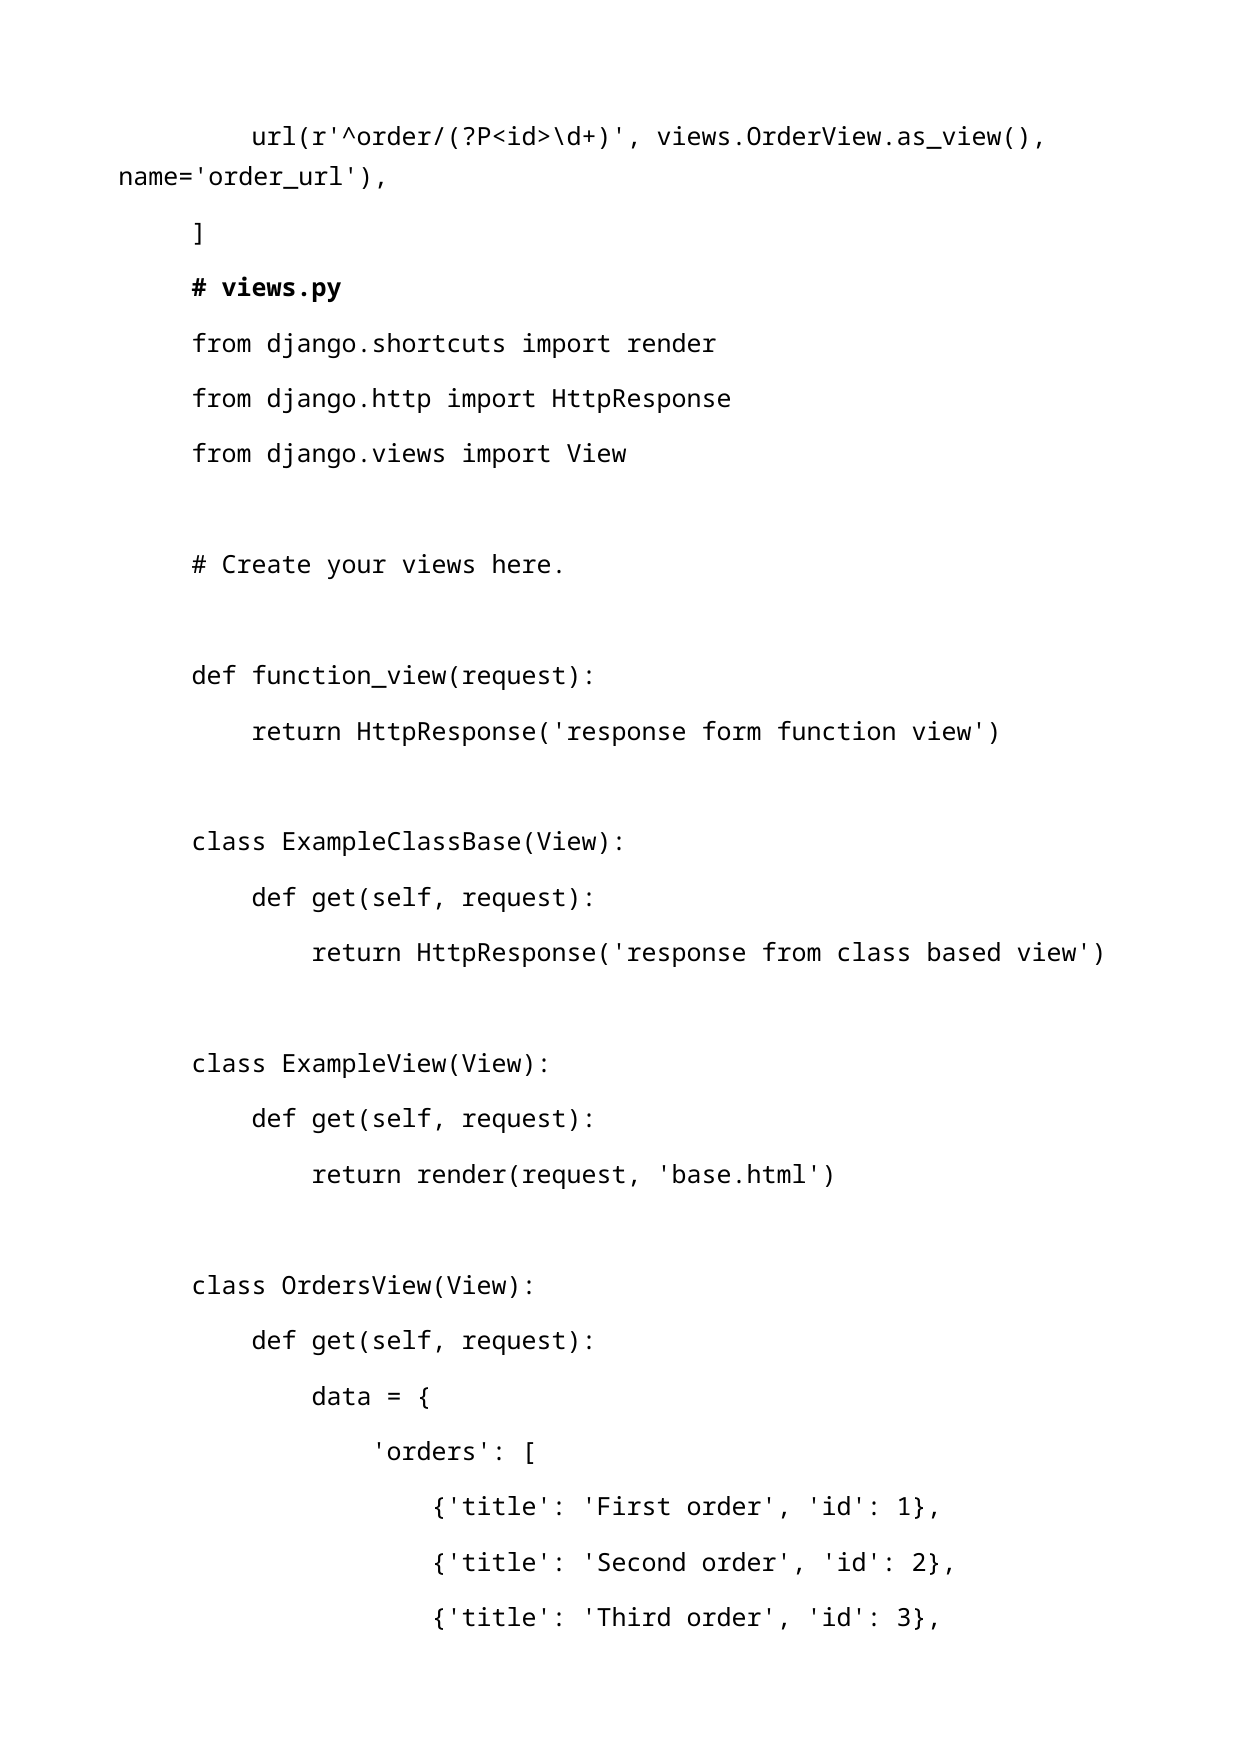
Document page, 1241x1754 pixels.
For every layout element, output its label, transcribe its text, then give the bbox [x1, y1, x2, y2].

text def function_view(request): [118, 658, 1122, 692]
text return HttpResponse('response form function view') [118, 713, 1122, 747]
text return render(request, 'base.html') [118, 1156, 1122, 1191]
text from django.shortcuts import render [118, 325, 1122, 359]
text def get(self, request): [118, 1323, 1122, 1357]
text url(r'^order/(?P<id>\d+)', views.OrderView.as_view(), name='order_url'), [118, 118, 1122, 193]
text # Create your views here. [118, 547, 1122, 581]
text class ExampleClassBase(View): [118, 824, 1122, 858]
text {'title': 'First order', 'id': 1}, [118, 1489, 1122, 1523]
text 'orders': [ [118, 1433, 1122, 1468]
text return HttpResponse('response from class based view') [118, 935, 1122, 969]
text def get(self, request): [118, 1101, 1122, 1135]
text # views.py [118, 270, 1122, 304]
text class ExampleView(View): [118, 1046, 1122, 1080]
text from django.http import HttpResponse [118, 381, 1122, 415]
text class OrdersView(View): [118, 1267, 1122, 1301]
text ] [118, 214, 1122, 248]
text from django.views import View [118, 436, 1122, 470]
text {'title': 'Third order', 'id': 3}, [118, 1600, 1122, 1634]
text def get(self, request): [118, 879, 1122, 913]
text {'title': 'Second order', 'id': 2}, [118, 1544, 1122, 1578]
text data = { [118, 1378, 1122, 1412]
